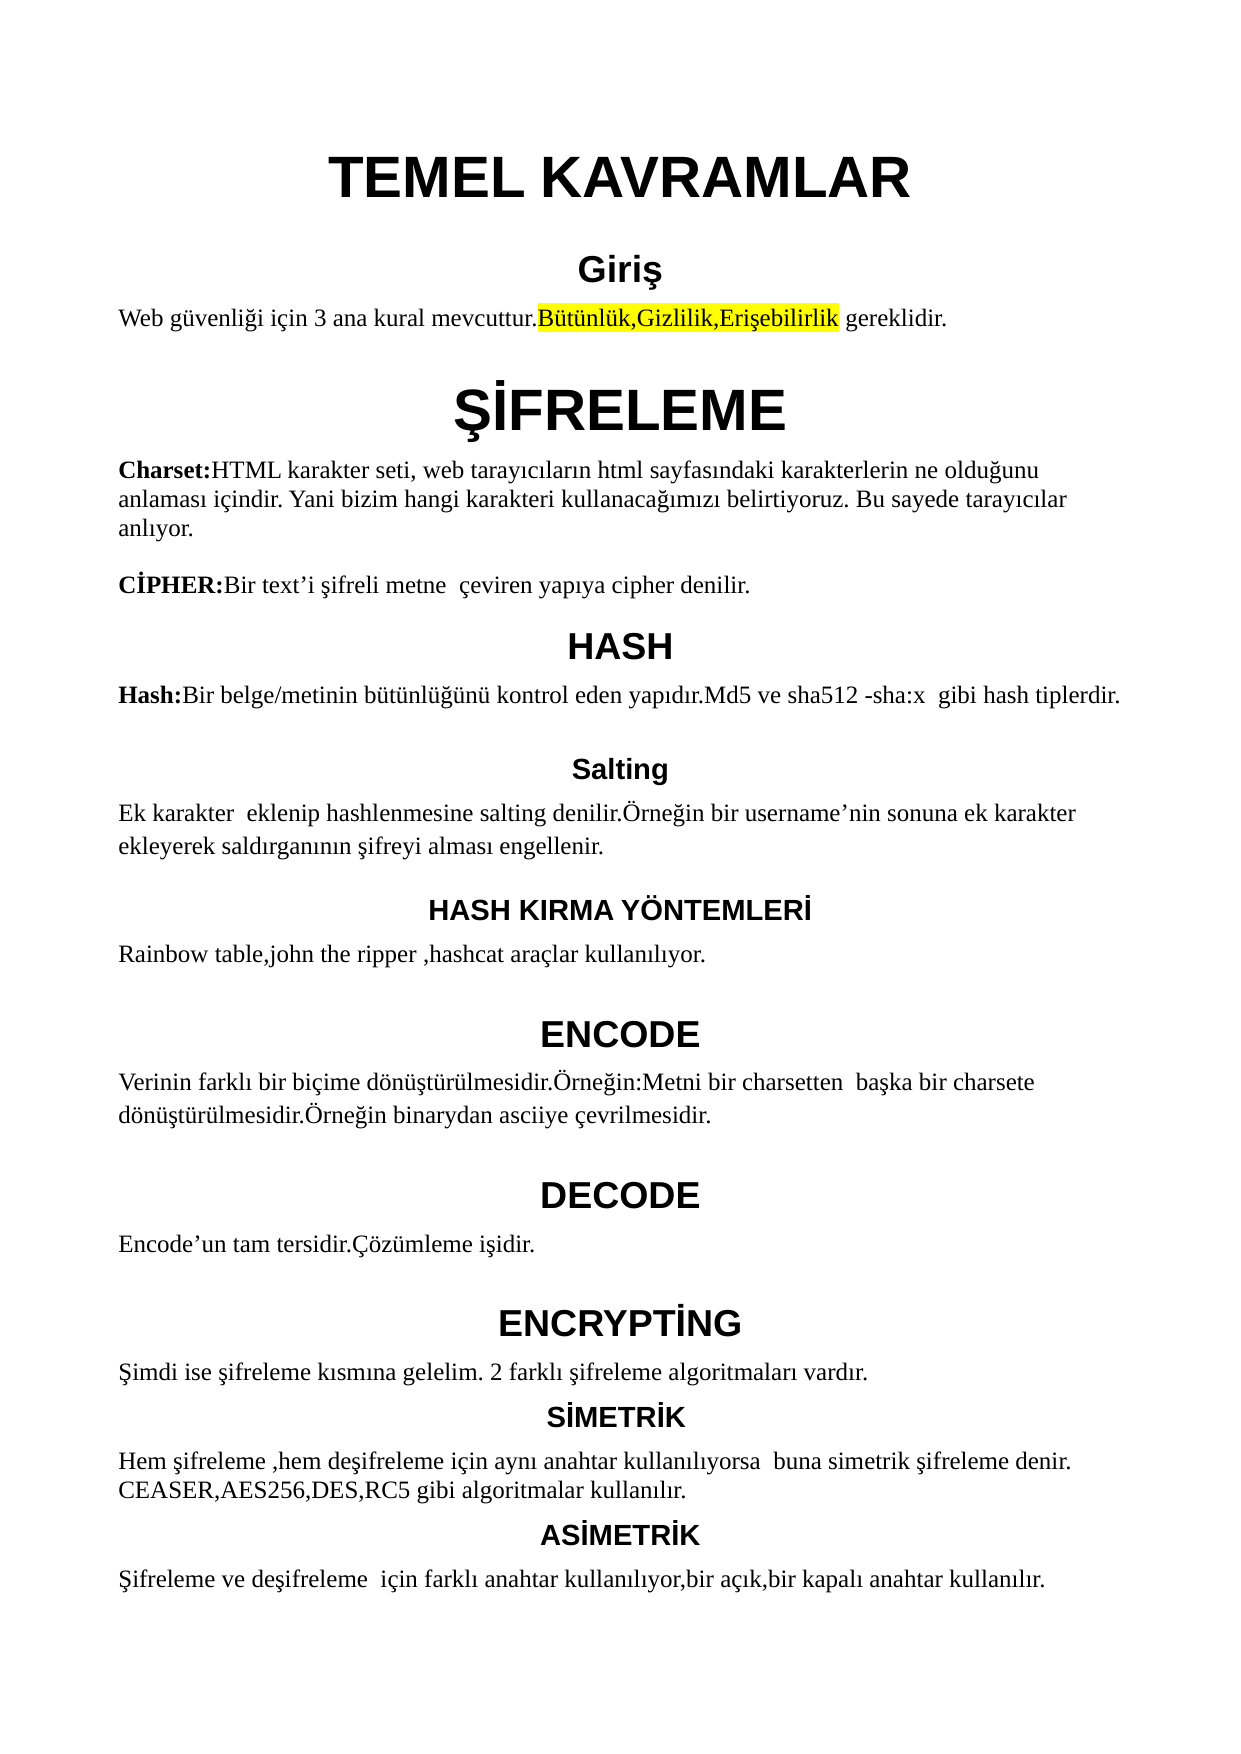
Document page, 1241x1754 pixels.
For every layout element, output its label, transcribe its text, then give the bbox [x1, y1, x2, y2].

text Şifreleme ve deşifreleme için farklı anahtar kullanılıyor,bir açık,bir kapalı anahtar kullanılır. [118, 1564, 1122, 1593]
subtitle Salting [118, 752, 1122, 786]
subtitle DECODE [118, 1173, 1122, 1216]
subtitle HASH KIRMA YÖNTEMLERİ [118, 893, 1122, 927]
text Hash:Bir belge/metinin bütünlüğünü kontrol eden yapıdır.Md5 ve sha512 -sha:x gibi hash tiplerdir. [118, 680, 1122, 709]
text Web güvenliği için 3 ana kural mevcuttur.Bütünlük,Gizlilik,Erişebilirlik gereklidir. [118, 303, 1122, 332]
text Rainbow table,john the ripper ,hashcat araçlar kullanılıyor. [118, 939, 1122, 968]
subtitle ENCODE [118, 1012, 1122, 1055]
title ŞİFRELEME [118, 376, 1122, 443]
text Hem şifreleme ,hem deşifreleme için aynı anahtar kullanılıyorsa buna simetrik şifreleme denir. [118, 1446, 1122, 1475]
text CEASER,AES256,DES,RC5 gibi algoritmalar kullanılır. [118, 1475, 1122, 1504]
text CİPHER:Bir text’i şifreli metne çeviren yapıya cipher denilir. [118, 571, 1122, 599]
title TEMEL KAVRAMLAR [118, 143, 1122, 210]
subtitle HASH [118, 624, 1122, 667]
text Ek karakter eklenip hashlenmesine salting denilir.Örneğin bir username’nin sonuna ek karakter ekleyerek saldırganının şifreyi alması engellenir. [118, 798, 1122, 860]
text Verinin farklı bir biçime dönüştürülmesidir.Örneğin:Metni bir charsetten başka bir charsete dönüştürülmesidir.Örneğin binarydan asciiye çevrilmesidir. [118, 1067, 1122, 1129]
subtitle ASİMETRİK [118, 1518, 1122, 1552]
text Charset:HTML karakter seti, web tarayıcıların html sayfasındaki karakterlerin ne olduğunu anlaması içindir. Yani bizim hangi karakteri kullanacağımızı belirtiyoruz. Bu sayede tarayıcılar anlıyor. [118, 456, 1122, 542]
subtitle Giriş [118, 248, 1122, 291]
subtitle ENCRYPTİNG [118, 1301, 1122, 1344]
text Encode’un tam tersidir.Çözümleme işidir. [118, 1229, 1122, 1257]
text Şimdi ise şifreleme kısmına gelelim. 2 farklı şifreleme algoritmaları vardır. [118, 1357, 1122, 1386]
subtitle SİMETRİK [118, 1400, 1122, 1434]
